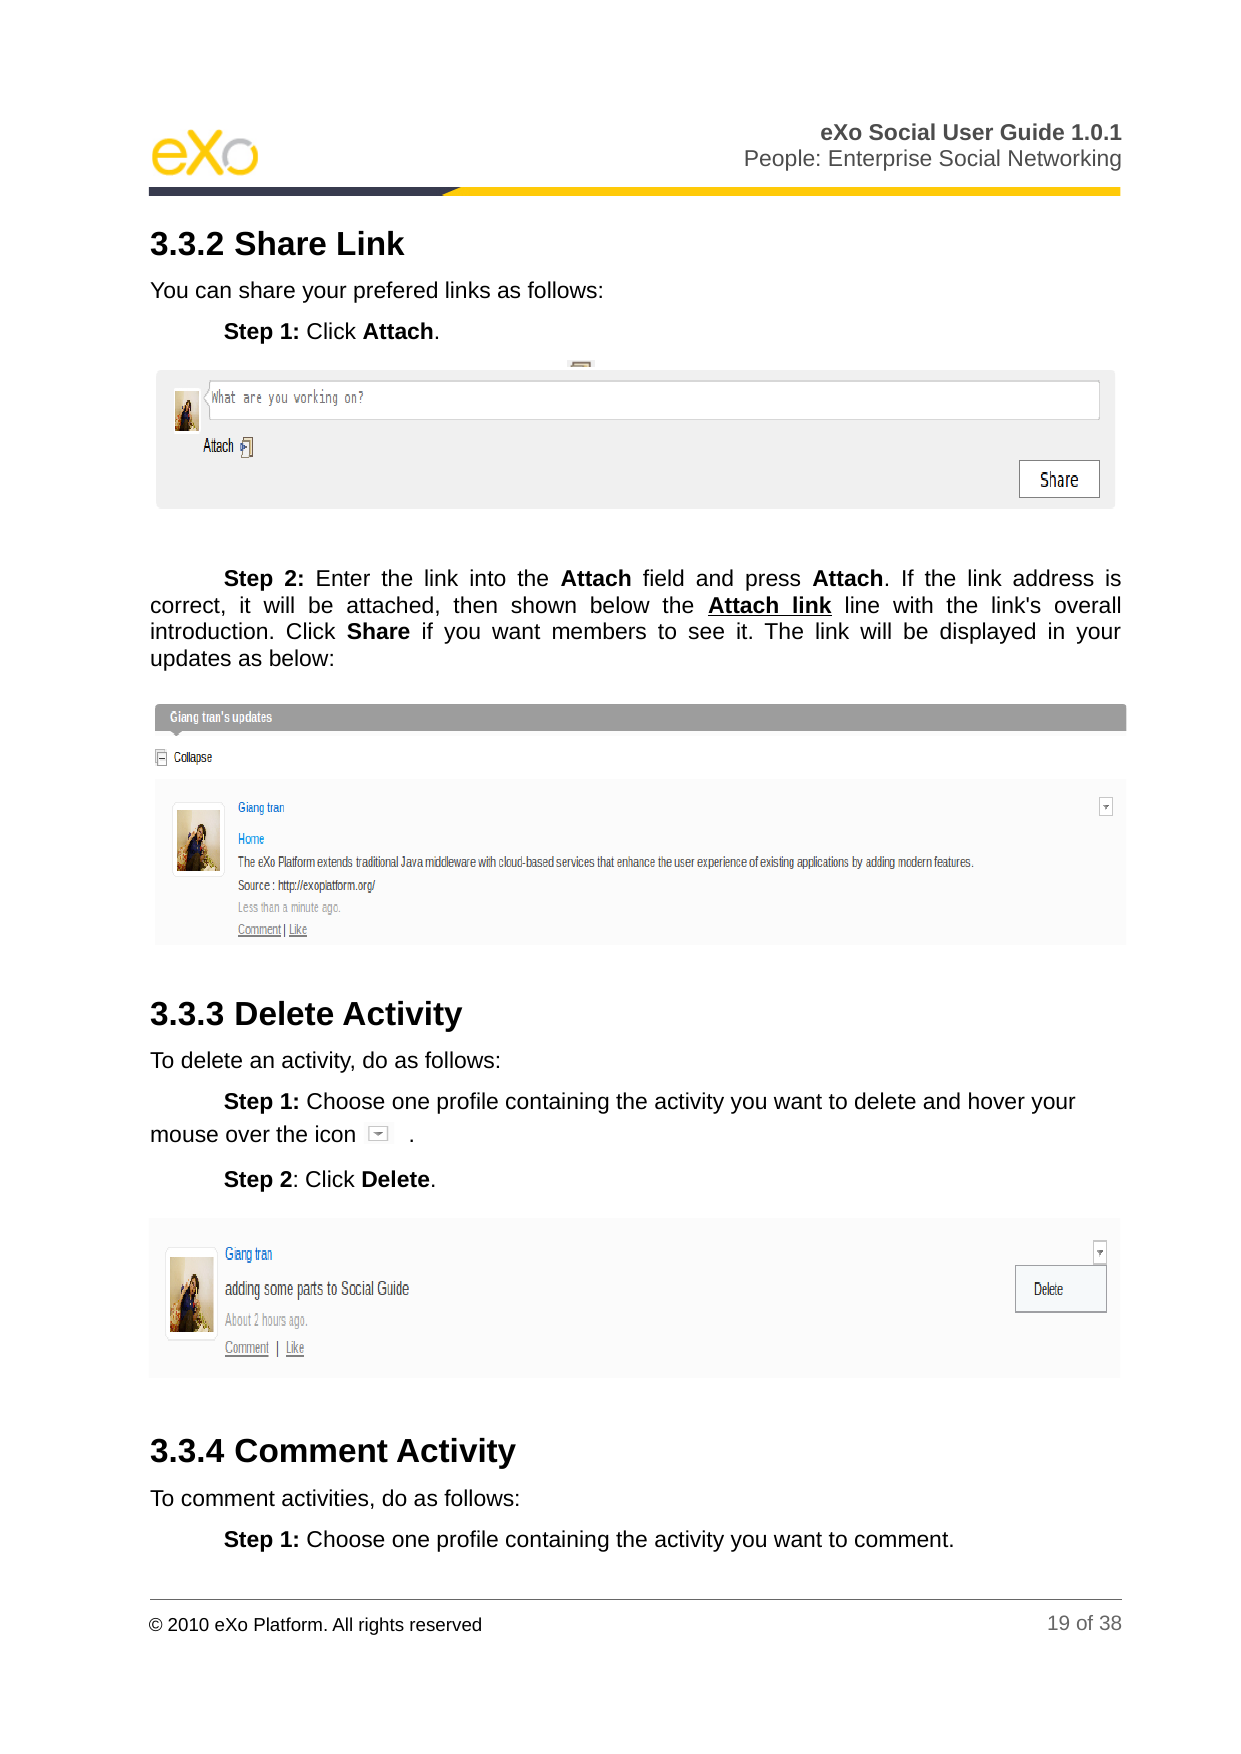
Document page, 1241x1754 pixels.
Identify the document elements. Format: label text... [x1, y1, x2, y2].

text Step 2: Enter the link into the Attach field and press Attach. If the link address is correct, it will be attached, then shown below the Attach link line with the link's overall introduction. Click Share if you want members to see it. The link will be displayed in your updates as below: [150, 565, 1122, 671]
picture [148, 1215, 1121, 1383]
text Step 1: Choose one profile containing the activity you want to delete and hover your mouse over the icon . [150, 1088, 1122, 1151]
picture [154, 699, 1127, 945]
text Step 2: Click Delete. [150, 1166, 1122, 1193]
text Step 1: Choose one profile containing the activity you want to comment. [150, 1526, 1122, 1553]
text To comment activities, do as follows: [150, 1485, 1122, 1511]
picture [148, 187, 1121, 196]
text To delete an activity, do as follows: [150, 1047, 1122, 1073]
text You can share your prefered links as follows: [150, 277, 1122, 303]
subtitle Delete Activity [150, 993, 1122, 1032]
picture [363, 1122, 395, 1144]
picture [152, 129, 259, 176]
picture [156, 360, 1116, 517]
subtitle Share Link [150, 223, 1122, 262]
text Step 1: Click Attach. [150, 318, 1122, 345]
subtitle Comment Activity [150, 1431, 1122, 1470]
